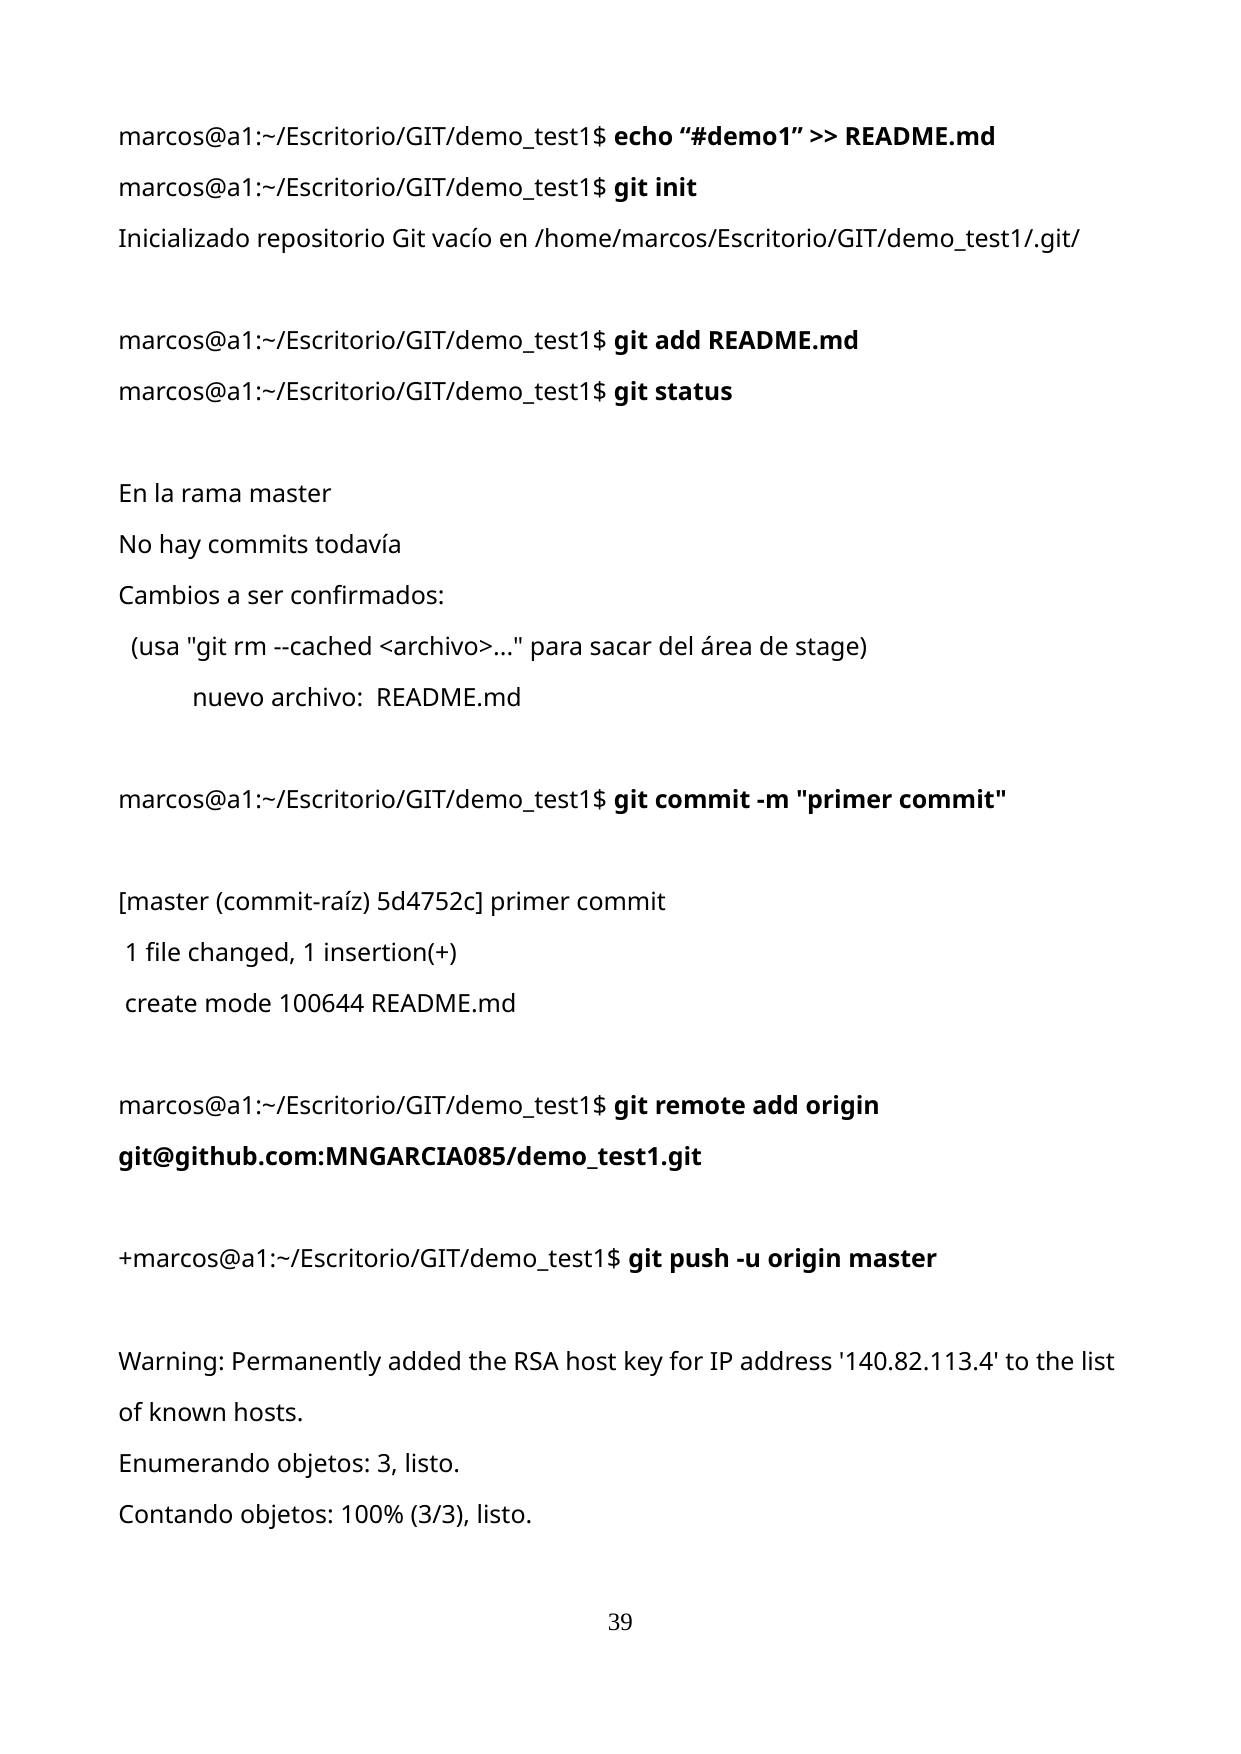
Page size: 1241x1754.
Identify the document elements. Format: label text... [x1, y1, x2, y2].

text Warning: Permanently added the RSA host key for IP address '140.82.113.4' to the list of known hosts. [118, 1343, 1122, 1428]
text 1 file changed, 1 insertion(+) [118, 935, 1122, 969]
text marcos@a1:~/Escritorio/GIT/demo_test1$ git commit -m "primer commit" [118, 782, 1122, 816]
text create mode 100644 README.md [118, 986, 1122, 1020]
text No hay commits todavía [118, 526, 1122, 561]
text Cambios a ser confirmados: [118, 577, 1122, 612]
text marcos@a1:~/Escritorio/GIT/demo_test1$ echo “#demo1” >> README.md [118, 118, 1122, 152]
text marcos@a1:~/Escritorio/GIT/demo_test1$ git add README.md [118, 322, 1122, 356]
text marcos@a1:~/Escritorio/GIT/demo_test1$ git status [118, 373, 1122, 407]
text Inicializado repositorio Git vacío en /home/marcos/Escritorio/GIT/demo_test1/.git/ [118, 220, 1122, 254]
text [master (commit-raíz) 5d4752c] primer commit [118, 884, 1122, 918]
text Contando objetos: 100% (3/3), listo. [118, 1496, 1122, 1530]
text (usa "git rm --cached <archivo>..." para sacar del área de stage) [118, 628, 1122, 663]
text +marcos@a1:~/Escritorio/GIT/demo_test1$ git push -u origin master [118, 1241, 1122, 1275]
text En la rama master [118, 475, 1122, 509]
text marcos@a1:~/Escritorio/GIT/demo_test1$ git init [118, 169, 1122, 203]
text Enumerando objetos: 3, listo. [118, 1445, 1122, 1479]
text nuevo archivo: README.md [118, 679, 1122, 714]
text marcos@a1:~/Escritorio/GIT/demo_test1$ git remote add origin git@github.com:MNGARCIA085/demo_test1.git [118, 1088, 1122, 1173]
